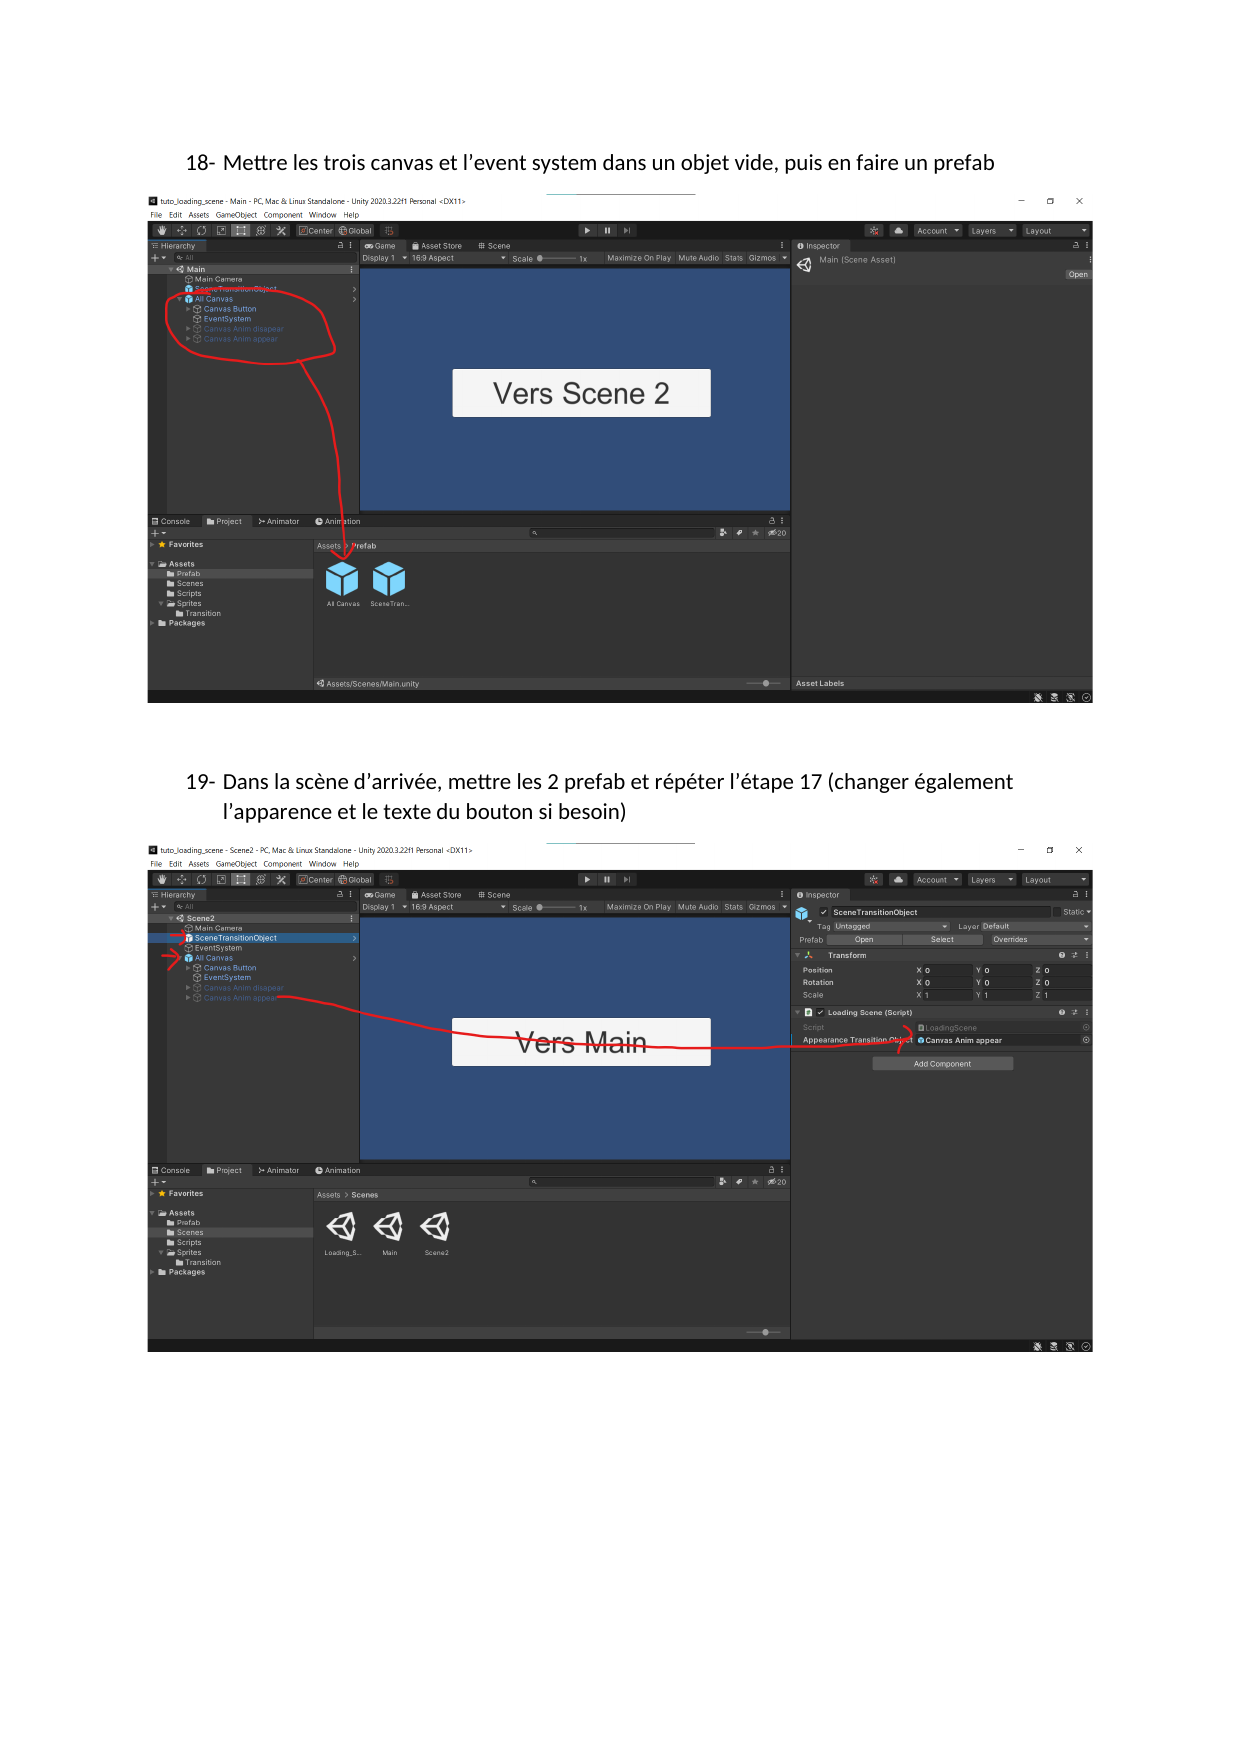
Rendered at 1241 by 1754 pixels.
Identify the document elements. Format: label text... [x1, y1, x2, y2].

list Mettre les trois canvas et l’event system dans un objet vide, puis en faire un prefab [185, 148, 1093, 176]
list Dans la scène d’arrivée, mettre les 2 prefab et répéter l’étape 17 (changer également l’apparence et le texte du bouton si besoin) [185, 767, 1093, 825]
